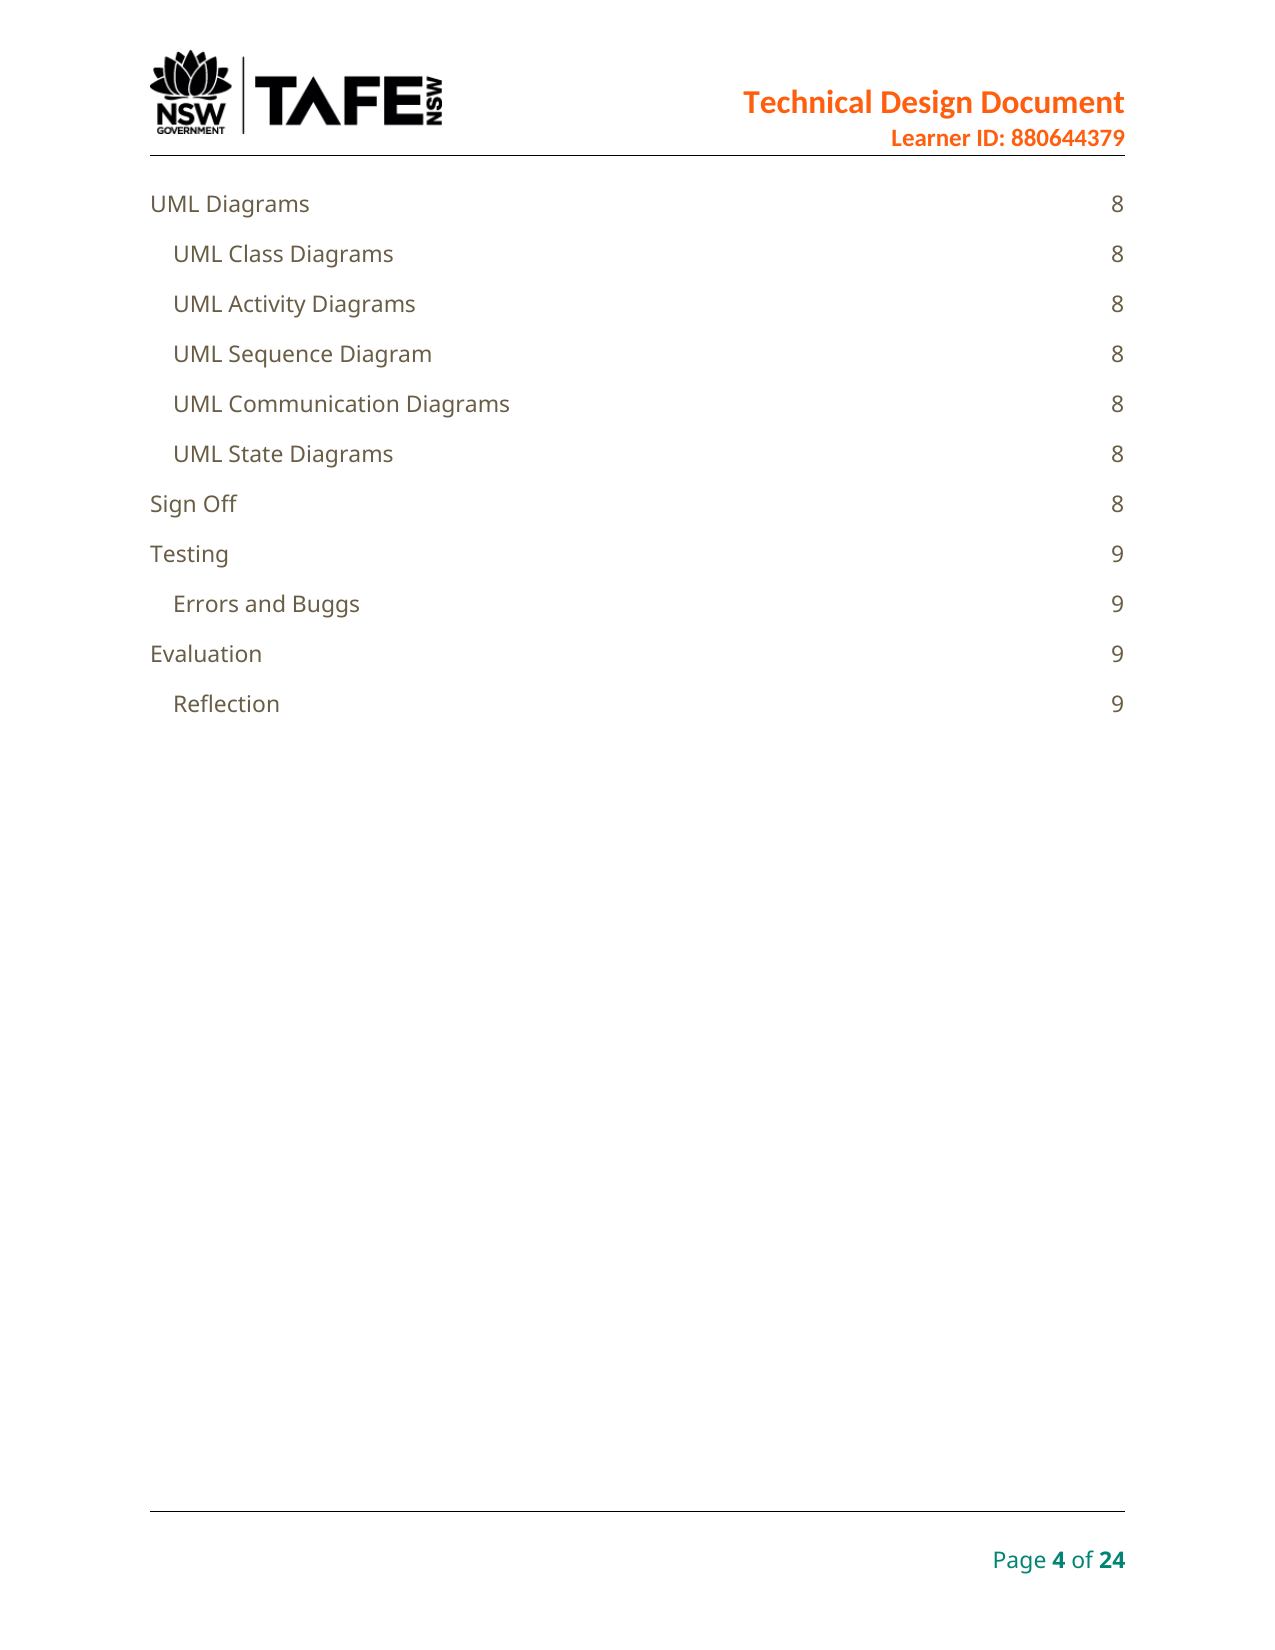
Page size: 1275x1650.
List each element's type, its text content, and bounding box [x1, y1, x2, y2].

text UML Class Diagrams 8 [173, 238, 1125, 269]
text UML Activity Diagrams 8 [173, 288, 1125, 319]
text UML State Diagrams 8 [173, 438, 1125, 469]
text Sign Off 8 [150, 488, 1125, 519]
text UML Communication Diagrams 8 [173, 388, 1125, 419]
text Errors and Buggs 9 [173, 588, 1125, 619]
text UML Diagrams 8 [150, 188, 1125, 219]
text Testing 9 [150, 538, 1125, 569]
picture [150, 50, 442, 134]
text Reflection 9 [173, 688, 1125, 719]
text Evaluation 9 [150, 638, 1125, 669]
text UML Sequence Diagram 8 [173, 338, 1125, 369]
